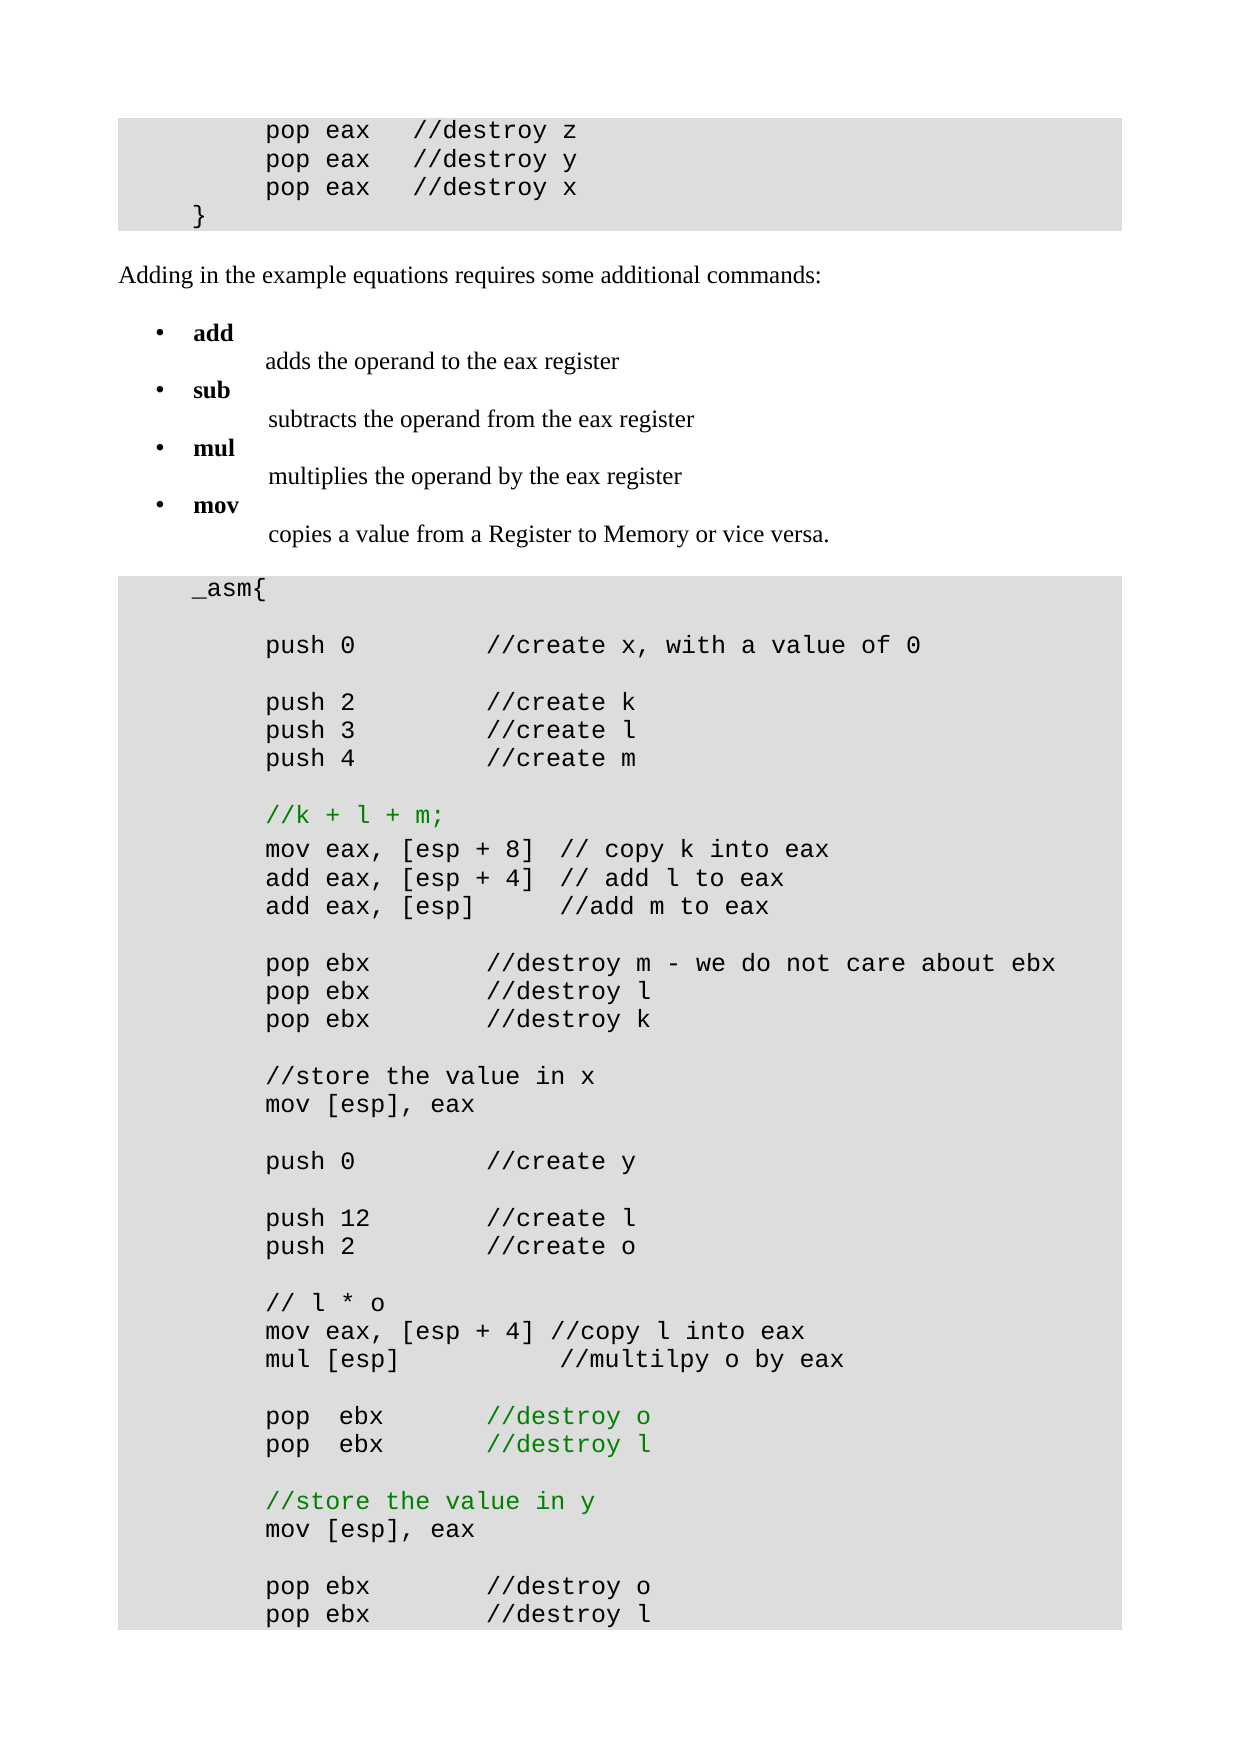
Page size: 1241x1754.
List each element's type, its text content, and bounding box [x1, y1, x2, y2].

list mov [156, 490, 1122, 519]
text pop ebx //destroy l [118, 1432, 1122, 1460]
text add eax, [esp] //add m to eax [118, 894, 1122, 922]
text mov eax, [esp + 4] //copy l into eax [118, 1319, 1122, 1347]
text pop ebx //destroy l [118, 979, 1122, 1007]
text add eax, [esp + 4] // add l to eax [118, 865, 1122, 894]
text pop eax //destroy z [118, 118, 1122, 146]
text //store the value in y [118, 1489, 1122, 1517]
text mul [esp] //multilpy o by eax [118, 1347, 1122, 1375]
text mov [esp], eax [118, 1092, 1122, 1120]
text push 12 //create l [118, 1205, 1122, 1234]
text Adding in the example equations requires some additional commands: [118, 260, 1122, 289]
text pop ebx //destroy m - we do not care about ebx [118, 950, 1122, 979]
text mov [esp], eax [118, 1517, 1122, 1545]
text push 0 //create x, with a value of 0 [118, 633, 1122, 661]
list copies a value from a Register to Memory or vice versa. [231, 519, 1122, 548]
list sub [156, 375, 1122, 404]
text //store the value in x [118, 1064, 1122, 1092]
text _asm{ [118, 576, 1122, 604]
list subtracts the operand from the eax register [231, 404, 1122, 433]
list multiplies the operand by the eax register [231, 461, 1122, 490]
text //k + l + m; [118, 803, 1122, 831]
text push 2 //create k [118, 689, 1122, 718]
list add [156, 318, 1122, 346]
text adds the operand to the eax register [118, 346, 1122, 375]
text pop eax //destroy x [118, 175, 1122, 203]
text pop ebx //destroy l [118, 1602, 1122, 1630]
text pop ebx //destroy k [118, 1007, 1122, 1035]
text mov eax, [esp + 8] // copy k into eax [118, 831, 1122, 865]
text pop eax //destroy y [118, 146, 1122, 175]
text pop ebx //destroy o [118, 1404, 1122, 1432]
list mul [156, 433, 1122, 461]
text pop ebx //destroy o [118, 1574, 1122, 1602]
text push 2 //create o [118, 1234, 1122, 1262]
text } [118, 203, 1122, 231]
text push 0 //create y [118, 1149, 1122, 1177]
text push 4 //create m [118, 746, 1122, 774]
text push 3 //create l [118, 718, 1122, 746]
text // l * o [118, 1290, 1122, 1319]
